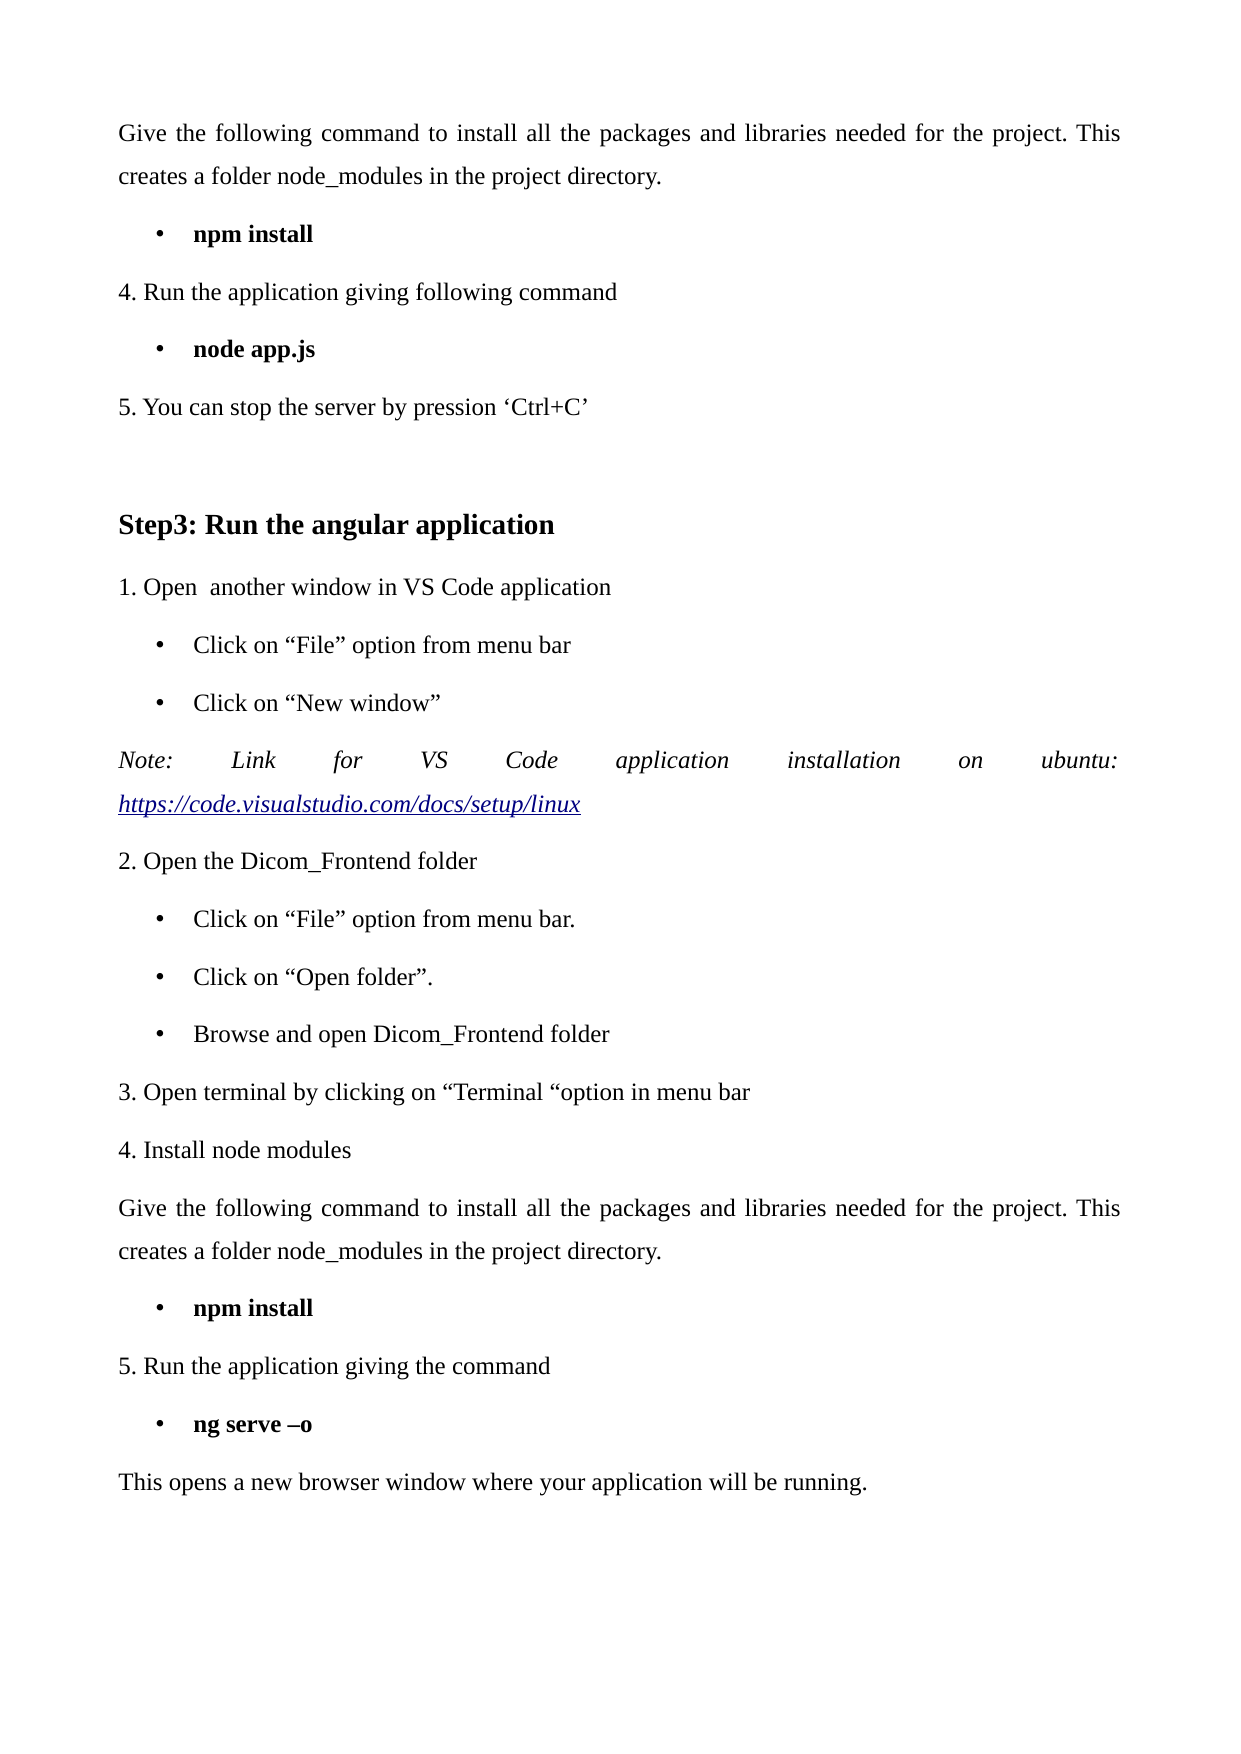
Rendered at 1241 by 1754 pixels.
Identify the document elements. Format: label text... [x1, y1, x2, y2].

text 5. Run the application giving the command [118, 1351, 1122, 1380]
text 5. You can stop the server by pression ‘Ctrl+C’ [118, 392, 1122, 421]
text Step3: Run the angular application [118, 507, 1122, 541]
list npm install [156, 219, 1122, 248]
text 4. Install node modules [118, 1135, 1122, 1164]
text Give the following command to install all the packages and libraries needed for the project. This creates a folder node_modules in the project directory. [118, 118, 1122, 190]
list Click on “Open folder”. [156, 962, 1122, 991]
list npm install [156, 1293, 1122, 1322]
text 2. Open the Dicom_Frontend folder [118, 846, 1122, 875]
text 3. Open terminal by clicking on “Terminal “option in menu bar [118, 1077, 1122, 1106]
list ng serve –o [156, 1409, 1122, 1438]
text 1. Open another window in VS Code application [118, 572, 1122, 601]
list Browse and open Dicom_Frontend folder [156, 1019, 1122, 1048]
text Give the following command to install all the packages and libraries needed for the project. This creates a folder node_modules in the project directory. [118, 1193, 1122, 1264]
text 4. Run the application giving following command [118, 277, 1122, 305]
list Click on “New window” [156, 688, 1122, 717]
list node app.js [156, 334, 1122, 363]
list Click on “File” option from menu bar. [156, 904, 1122, 933]
list Click on “File” option from menu bar [156, 630, 1122, 659]
text Note: Link for VS Code application installation on ubuntu: https://code.visualstudio.com/docs/setup/linux [118, 746, 1122, 817]
text This opens a new browser window where your application will be running. [118, 1467, 1122, 1495]
